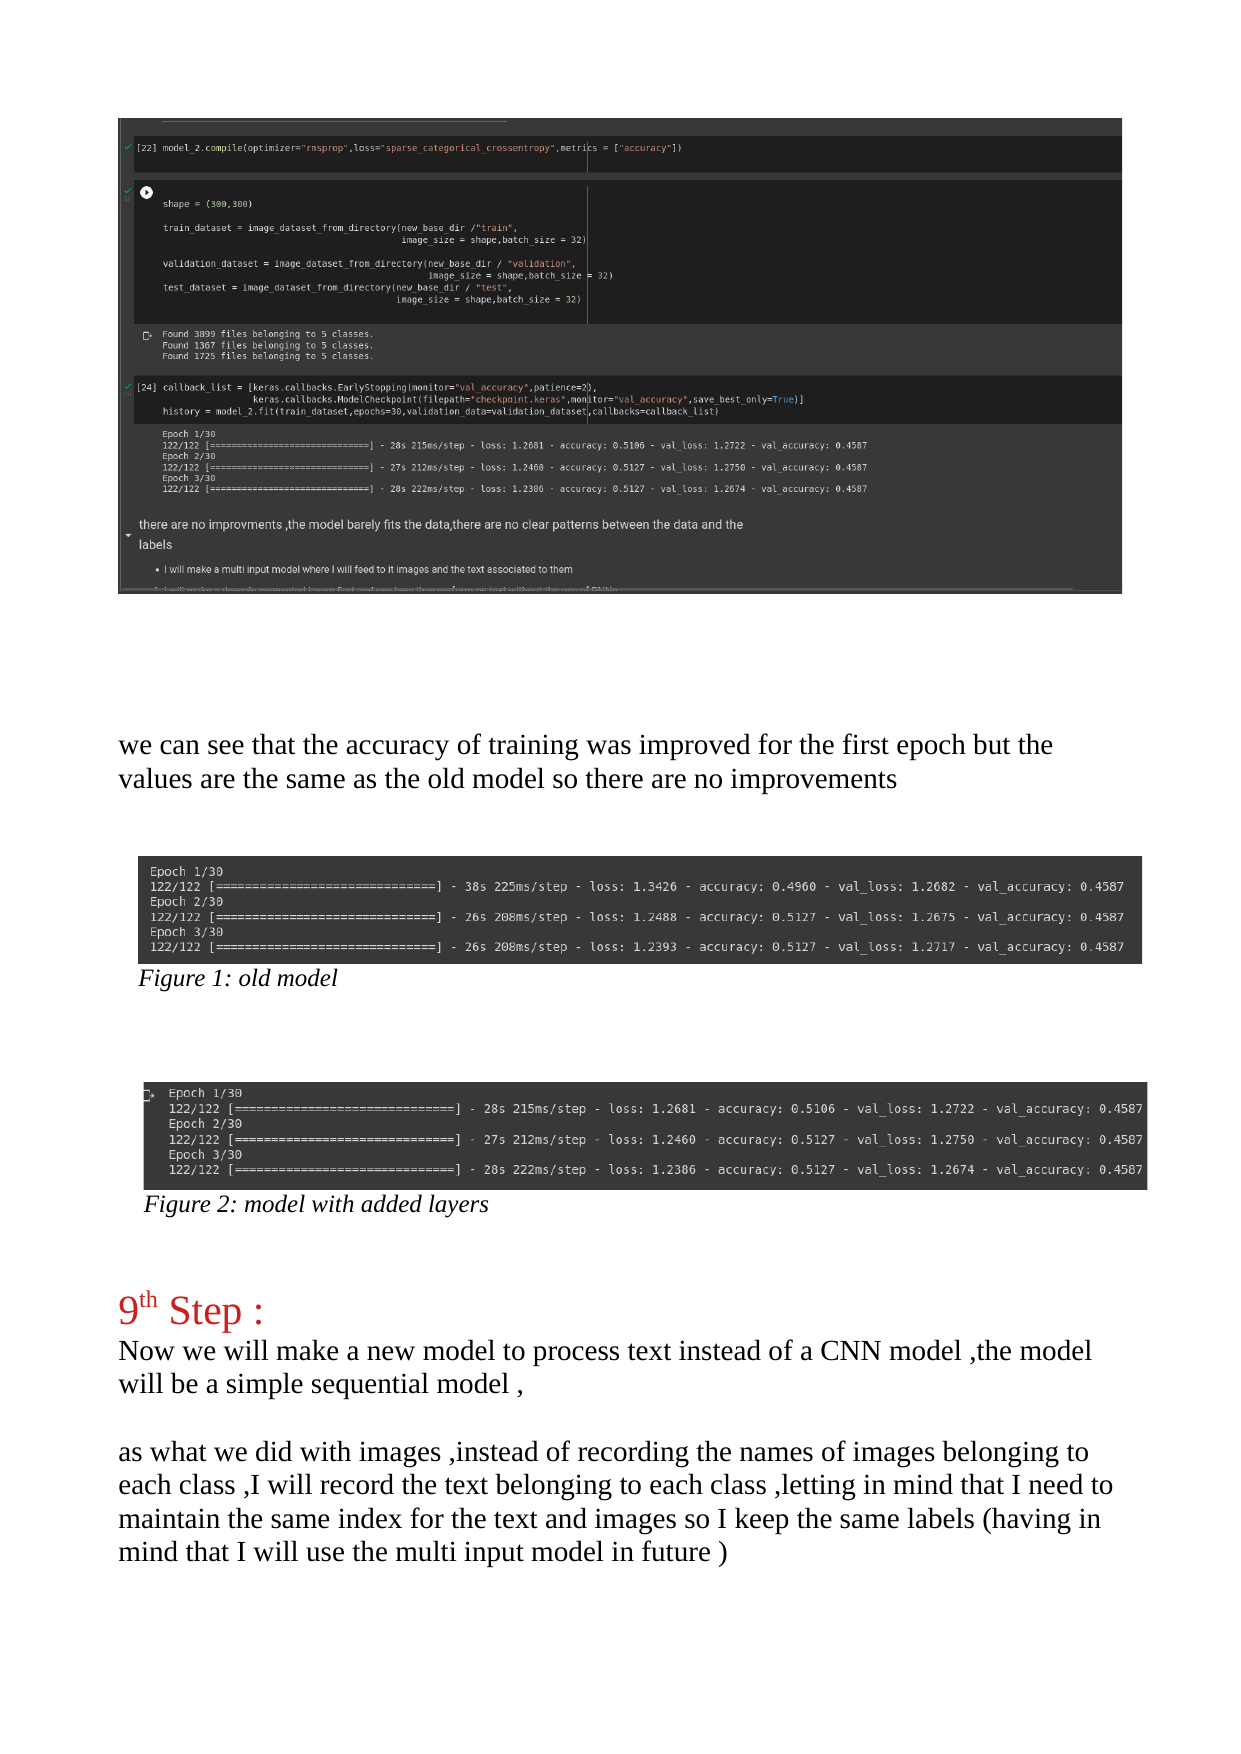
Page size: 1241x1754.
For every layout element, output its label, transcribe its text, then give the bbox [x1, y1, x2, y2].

picture [138, 856, 1143, 964]
text [143, 1070, 1147, 1082]
text as what we did with images ,instead of recording the names of images belonging to each class ,I will record the text belonging to each class ,letting in mind that I need to maintain the same index for the text and images so I keep the same labels (having in mind that I will use the multi input model in future ) [118, 1434, 1122, 1568]
picture [143, 1082, 1148, 1190]
text Figure 2: model with added layers [143, 1190, 1147, 1218]
text Now we will make a new model to process text instead of a CNN model ,the model will be a simple sequential model , [118, 1333, 1122, 1400]
text Figure 1: old model [138, 964, 1142, 992]
text we can see that the accuracy of training was improved for the first epoch but the values are the same as the old model so there are no improvements [118, 727, 1122, 794]
text 9th Step : [118, 1285, 1122, 1333]
text [138, 844, 1142, 856]
picture [118, 118, 1123, 594]
